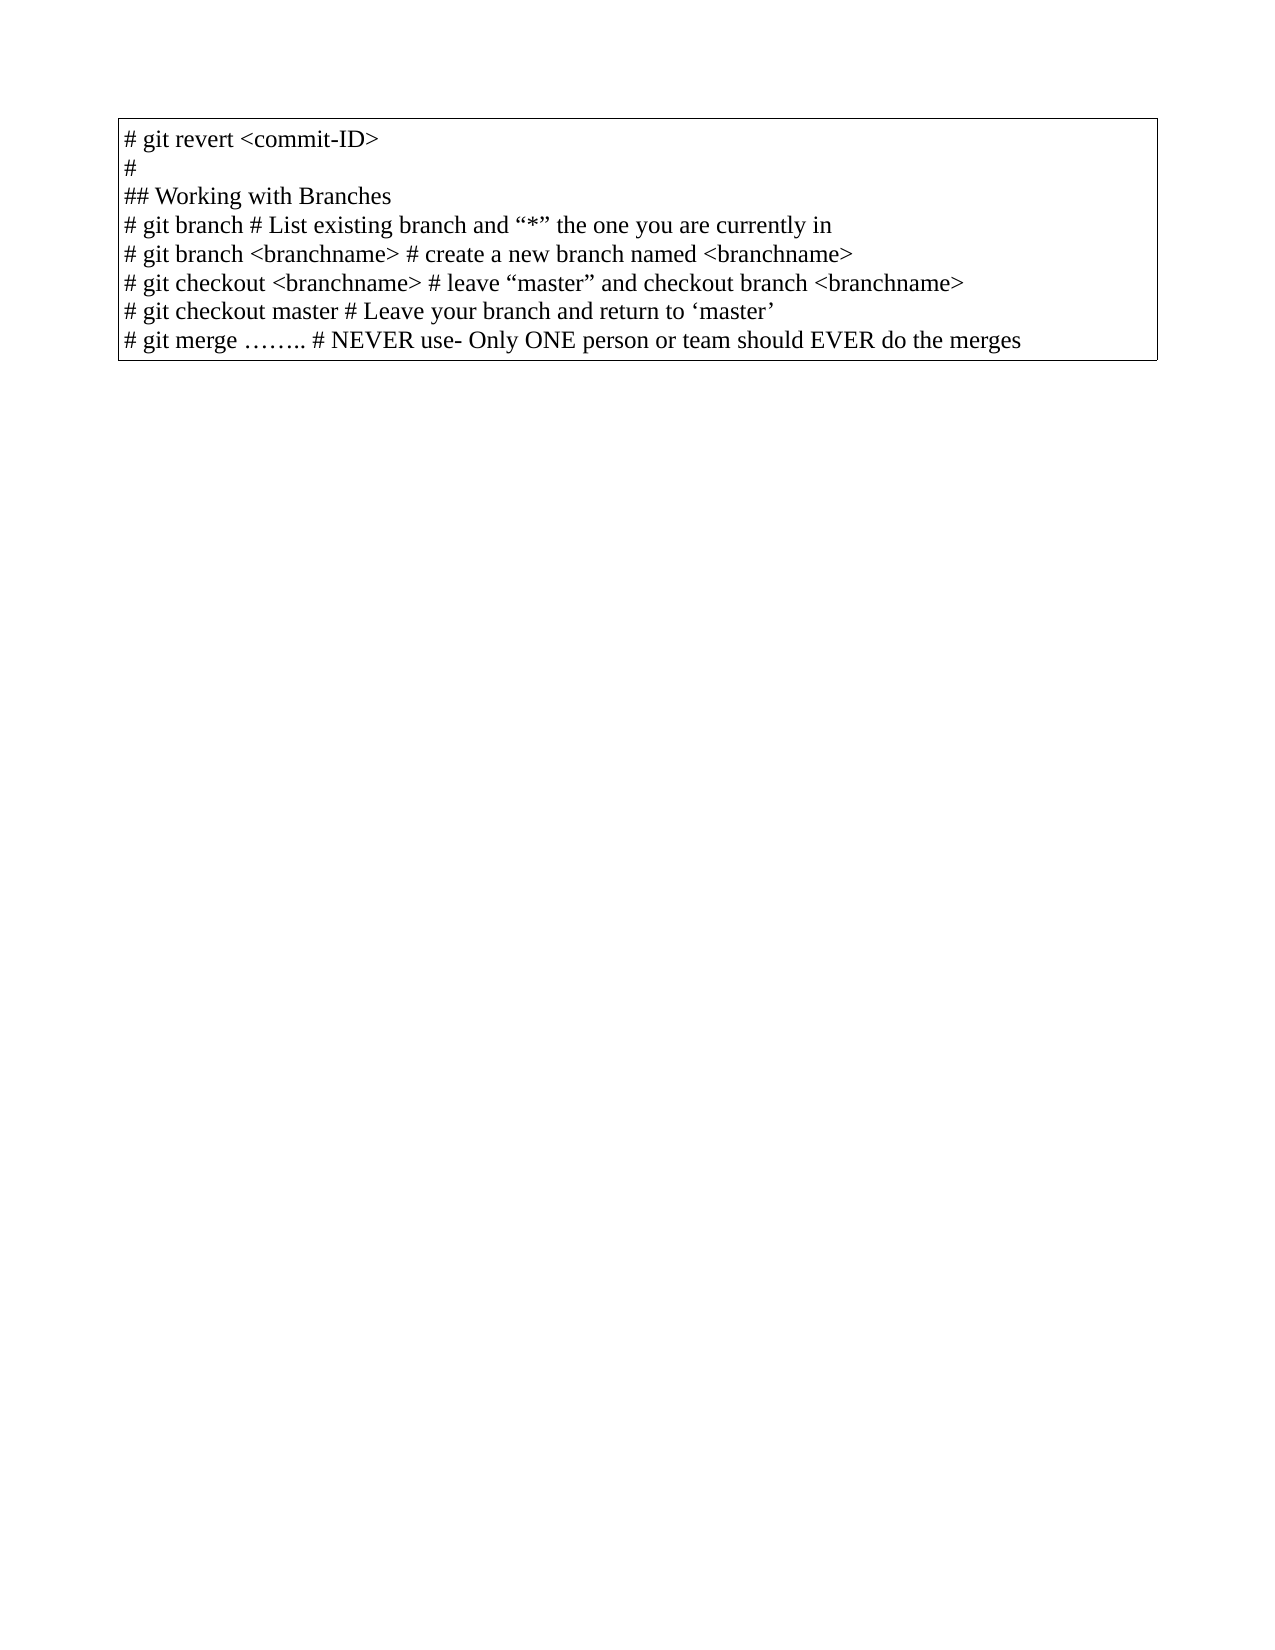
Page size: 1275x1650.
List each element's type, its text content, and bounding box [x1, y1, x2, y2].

table_header # git revert <commit-ID> # ## Working with Branches # git branch # List existing branch and “*” the one you are currently in # git branch <branchname> # create a new branch named <branchname> # git checkout <branchname> # leave “master” and checkout branch <branchname> # git checkout master # Leave your branch and return to ‘master’ # git merge …….. # NEVER use- Only ONE person or team should EVER do the merges [119, 119, 1157, 360]
